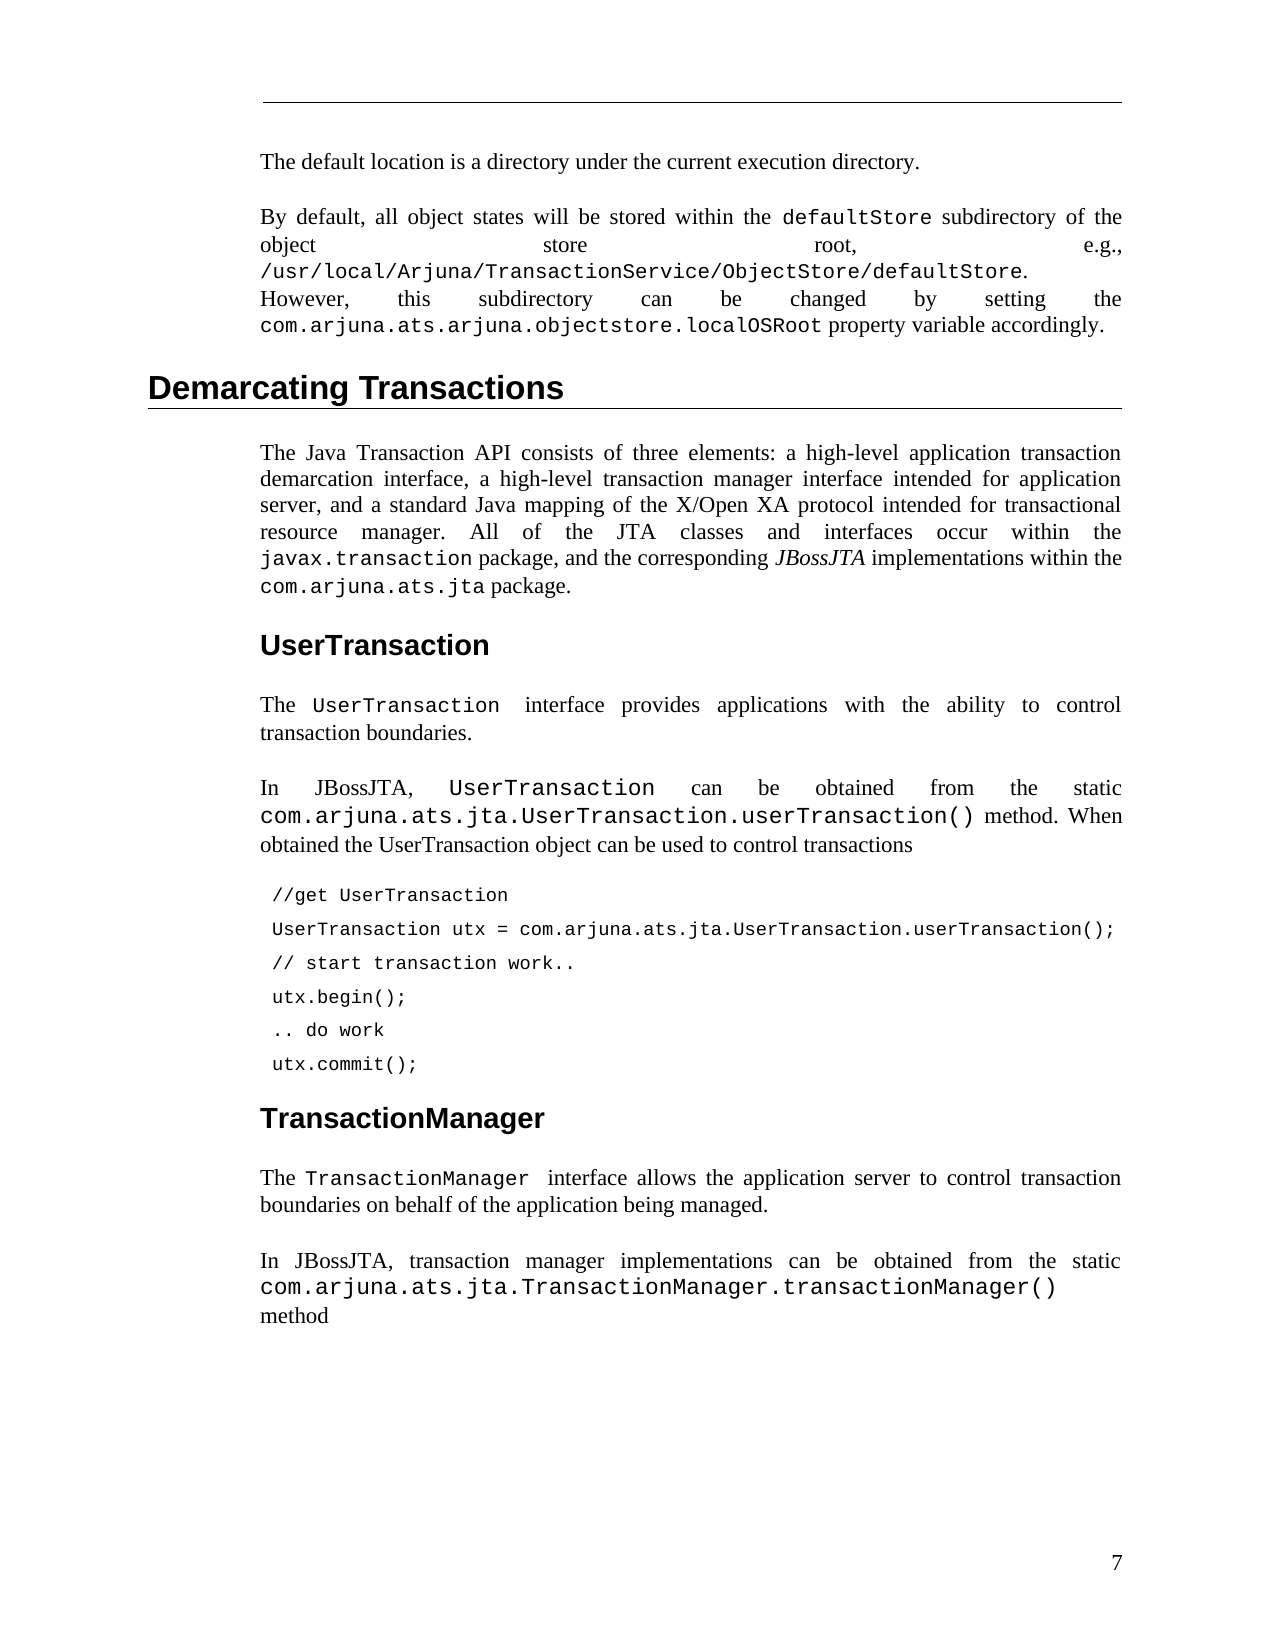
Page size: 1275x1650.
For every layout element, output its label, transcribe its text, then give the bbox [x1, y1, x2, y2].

text .. do work [272, 1021, 1122, 1042]
text In JBossJTA, UserTransaction can be obtained from the static com.arjuna.ats.jta.UserTransaction.userTransaction() method. When obtained the UserTransaction object can be used to control transactions [260, 774, 1122, 857]
subtitle Demarcating Transactions [148, 368, 1122, 408]
text utx.commit(); [272, 1055, 1122, 1076]
text The default location is a directory under the current execution directory. [260, 148, 1122, 174]
subtitle UserTransaction [148, 628, 1122, 662]
text In JBossJTA, transaction manager implementations can be obtained from the static com.arjuna.ats.jta.TransactionManager.transactionManager() method [260, 1247, 1122, 1328]
text The UserTransaction interface provides applications with the ability to control transaction boundaries. [260, 691, 1122, 745]
text The Java Transaction API consists of three elements: a high-level application transaction demarcation interface, a high-level transaction manager interface intended for application server, and a standard Java mapping of the X/Open XA protocol intended for transactional resource manager. All of the JTA classes and interfaces occur within the javax.transaction package, and the corresponding JBossJTA implementations within the com.arjuna.ats.jta package. [260, 439, 1122, 599]
text //get UserTransaction [272, 886, 1122, 907]
text By default, all object states will be stored within the defaultStore subdirectory of the object store root, e.g., /usr/local/Arjuna/TransactionService/ObjectStore/defaultStore. However, this subdirectory can be changed by setting the com.arjuna.ats.arjuna.objectstore.localOSRoot property variable accordingly. [260, 203, 1122, 339]
text // start transaction work.. [272, 954, 1122, 975]
text The TransactionManager interface allows the application server to control transaction boundaries on behalf of the application being managed. [260, 1164, 1122, 1218]
text UserTransaction utx = com.arjuna.ats.jta.UserTransaction.userTransaction(); [272, 920, 1122, 941]
text utx.begin(); [272, 987, 1122, 1009]
subtitle TransactionManager [148, 1101, 1122, 1135]
